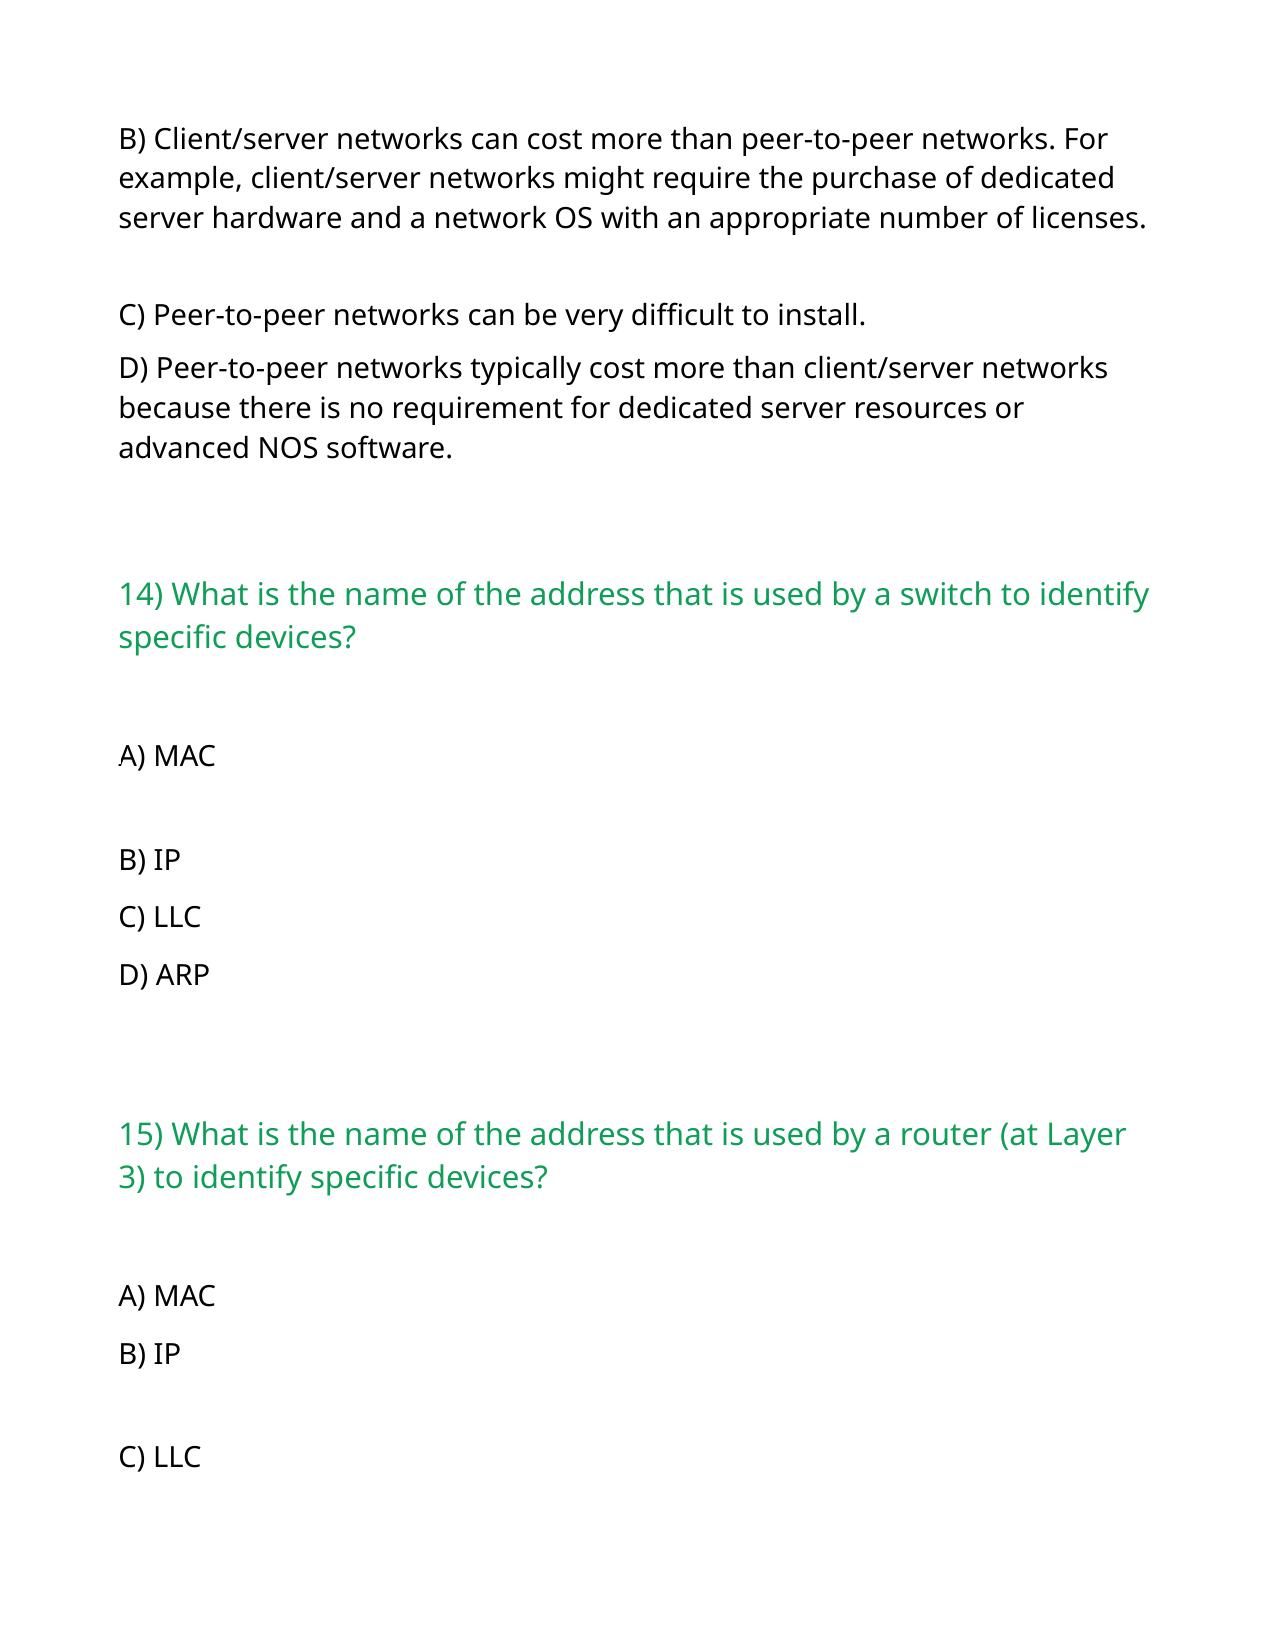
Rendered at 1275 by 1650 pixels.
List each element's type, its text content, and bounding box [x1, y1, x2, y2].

text [0, 1437, 31, 1468]
text B) IP [118, 839, 1157, 879]
text A) MAC [118, 736, 1157, 775]
text D) Peer-to-peer networks typically cost more than client/server networks because there is no requirement for dedicated server resources or advanced NOS software. [118, 348, 1157, 467]
text 15) What is the name of the address that is used by a router (at Layer 3) to identify specific devices? [118, 1112, 1157, 1197]
text B) IP [118, 1333, 1157, 1373]
text 14) What is the name of the address that is used by a switch to identify specific devices? [118, 572, 1157, 657]
text C) LLC [118, 897, 1157, 936]
text [0, 736, 31, 767]
text C) Peer-to-peer networks can be very difficult to install. [118, 294, 1157, 334]
text C) LLC [118, 1437, 1157, 1476]
text [0, 1276, 31, 1307]
text B) Client/server networks can cost more than peer-to-peer networks. For example, client/server networks might require the purchase of dedicated server hardware and a network OS with an appropriate number of licenses. [118, 118, 1157, 237]
text [0, 954, 31, 985]
text A) MAC [118, 1276, 1157, 1315]
text [0, 1333, 31, 1364]
text D) ARP [118, 954, 1157, 994]
text [0, 839, 31, 871]
text [0, 897, 31, 928]
